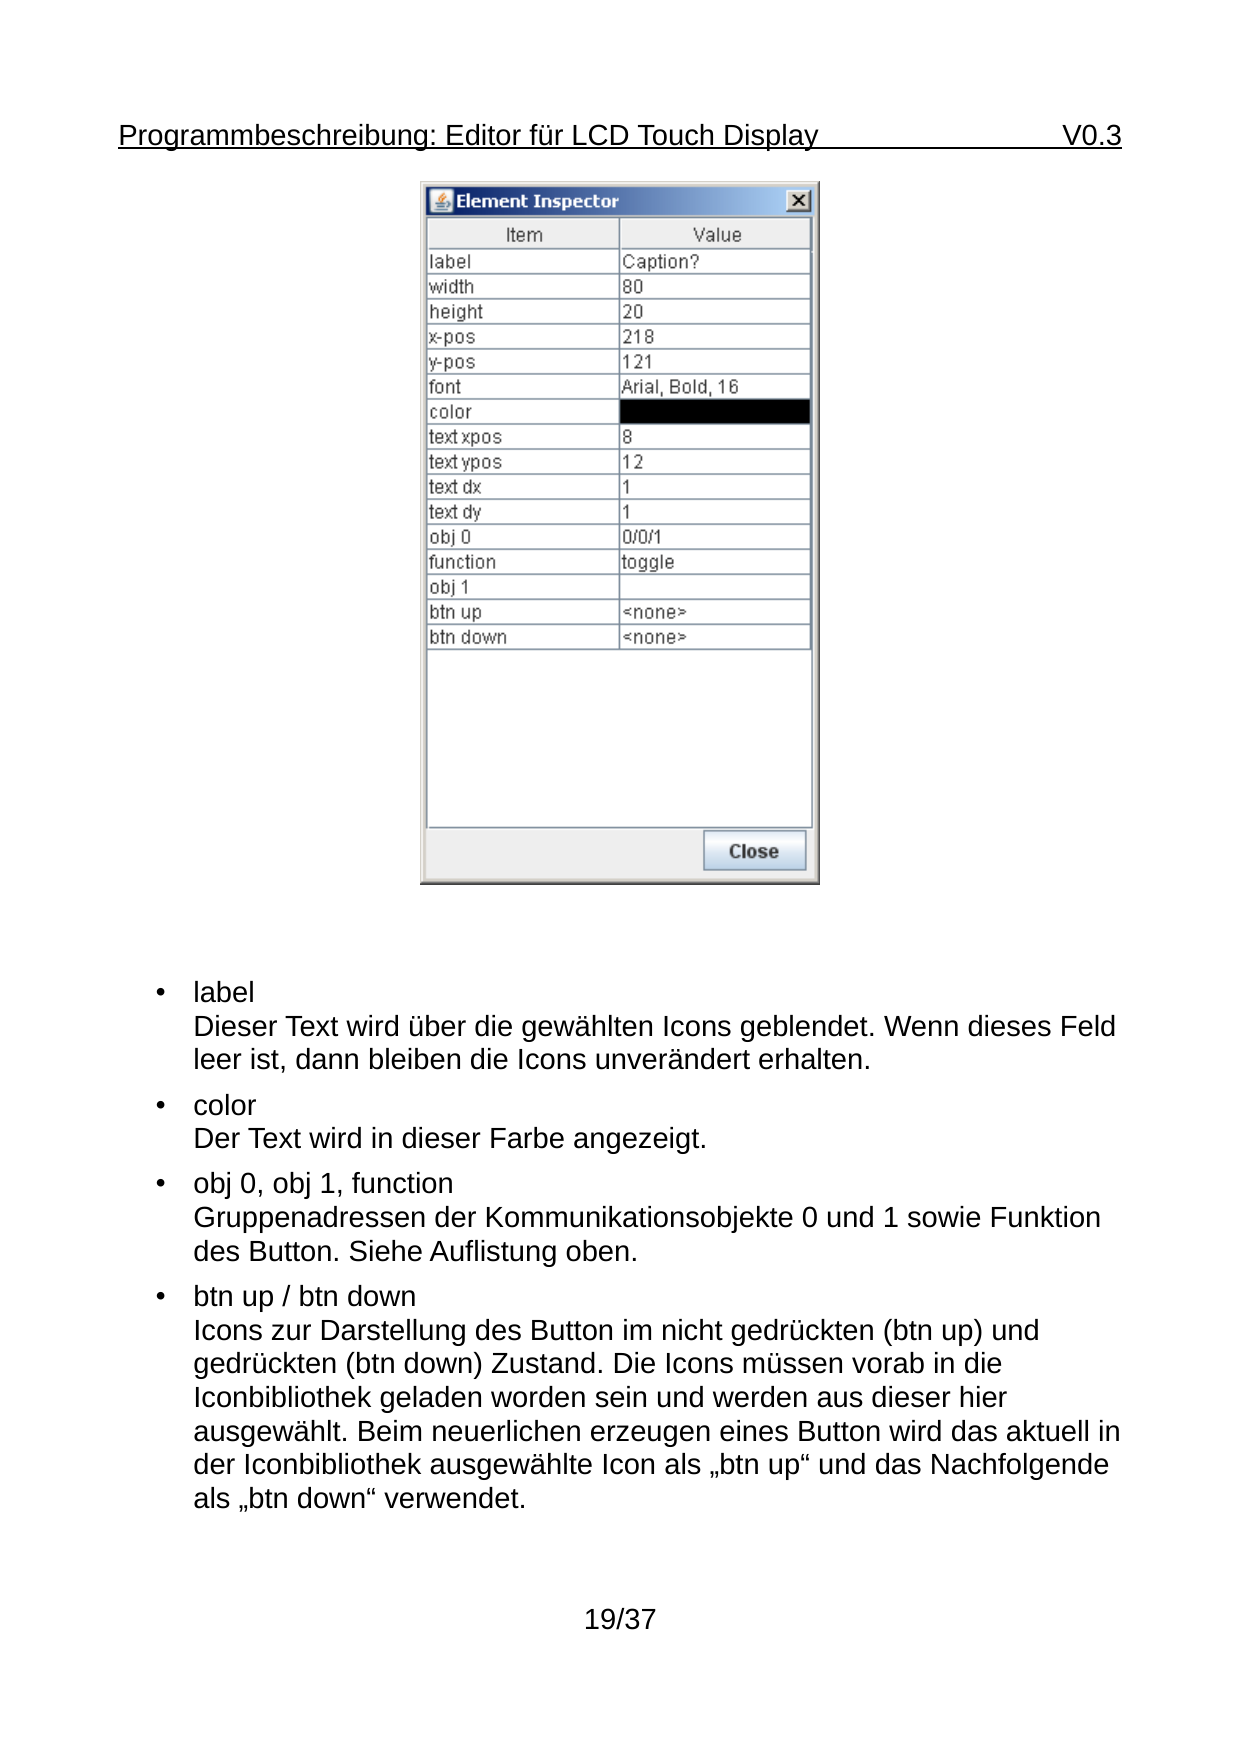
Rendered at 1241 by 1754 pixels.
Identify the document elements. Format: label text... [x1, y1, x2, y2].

picture [420, 181, 820, 885]
list color Der Text wird in dieser Farbe angezeigt. [156, 1087, 1122, 1155]
list btn up / btn down Icons zur Darstellung des Button im nicht gedrückten (btn up) und gedrückten (btn down) Zustand. Die Icons müssen vorab in die Iconbibliothek geladen worden sein und werden aus dieser hier ausgewählt. Beim neuerlichen erzeugen eines Button wird das aktuell in der Iconbibliothek ausgewählte Icon als „btn up“ und das Nachfolgende als „btn down“ verwendet. [156, 1279, 1122, 1514]
list obj 0, obj 1, function Gruppenadressen der Kommunikationsobjekte 0 und 1 sowie Funktion des Button. Siehe Auflistung oben. [156, 1167, 1122, 1267]
list label Dieser Text wird über die gewählten Icons geblendet. Wenn dieses Feld leer ist, dann bleiben die Icons unverändert erhalten. [156, 975, 1122, 1076]
